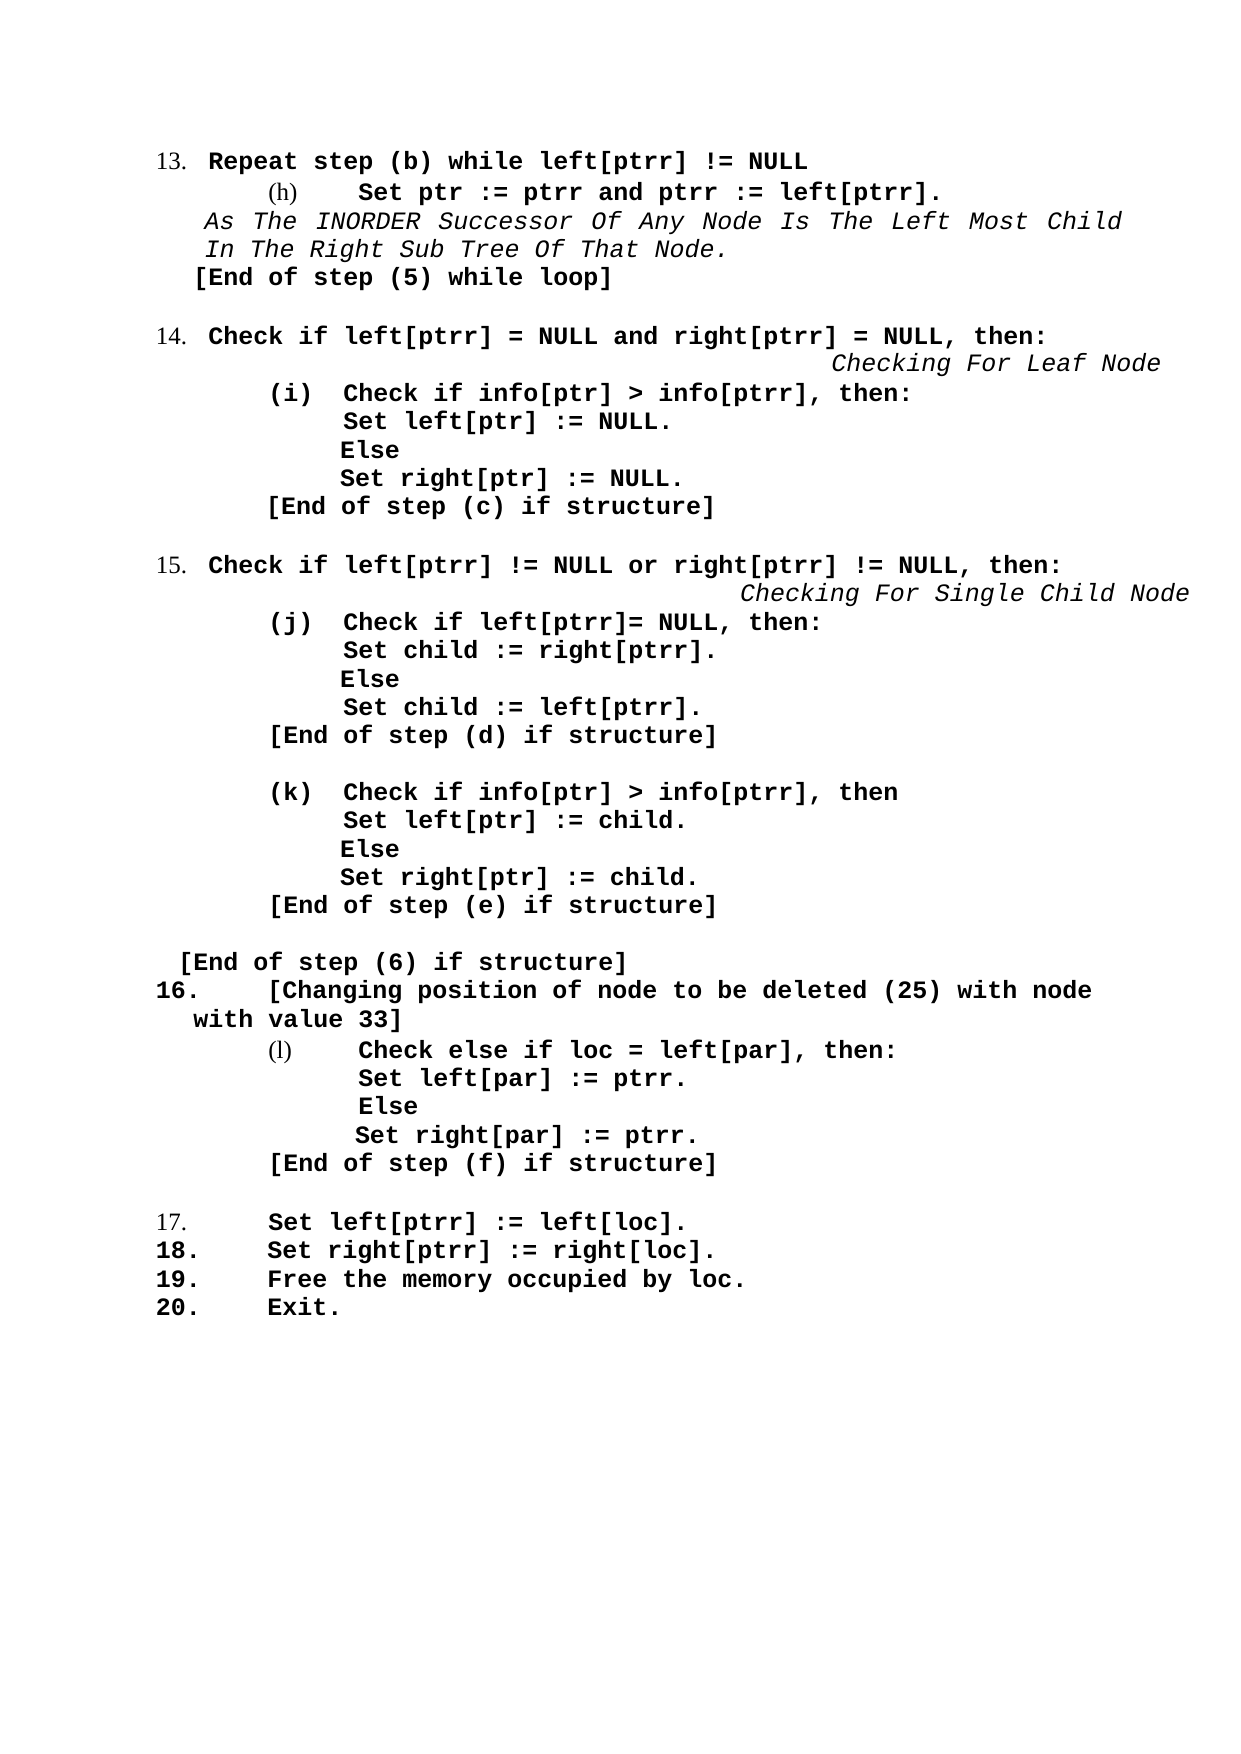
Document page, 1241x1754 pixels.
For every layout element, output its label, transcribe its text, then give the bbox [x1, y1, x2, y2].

list Repeat step (b) while left[ptrr] != NULL [156, 146, 1122, 177]
text Else [343, 1094, 1122, 1122]
list Checking For Single Child Node [740, 581, 1212, 609]
text [End of step (5) while loop] [118, 265, 1122, 293]
text Else [118, 666, 1122, 695]
text [End of step (c) if structure] [118, 494, 1122, 522]
list Set right[ptrr] := right[loc]. [156, 1238, 1122, 1266]
list Free the memory occupied by loc. [156, 1266, 1122, 1295]
text Set left[par] := ptrr. [193, 1066, 1122, 1094]
text [End of step (6) if structure] [118, 950, 1122, 978]
list As The INORDER Successor Of Any Node Is The Left Most Child In The Right Sub Tree Of That Node. [204, 209, 1125, 265]
list Check if left[ptrr] != NULL or right[ptrr] != NULL, then: [156, 551, 1122, 581]
text [End of step (f) if structure] [193, 1151, 1122, 1179]
text Set right[ptr] := NULL. [118, 466, 1122, 494]
text Set child := left[ptrr]. [343, 695, 1122, 723]
list Set ptr := ptrr and ptrr := left[ptrr]. [268, 177, 1122, 208]
text [End of step (e) if structure] [193, 893, 1122, 921]
text Set right[ptr] := child. [118, 865, 1122, 893]
text Set left[ptr] := NULL. [343, 409, 1122, 437]
text Set child := right[ptrr]. [343, 638, 1122, 666]
text Set left[ptr] := child. [343, 808, 1122, 836]
text Else [118, 437, 1122, 466]
list Check if info[ptr] > info[ptrr], then [268, 780, 1122, 808]
text Else [118, 836, 1122, 865]
list Check else if loc = left[par], then: [268, 1035, 1122, 1066]
text [End of step (d) if structure] [193, 723, 1122, 751]
list Exit. [156, 1295, 1122, 1323]
list Set left[ptrr] := left[loc]. [156, 1207, 1122, 1238]
text Set right[par] := ptrr. [118, 1122, 1122, 1151]
list Check if info[ptr] > info[ptrr], then: [268, 381, 1122, 409]
list Checking For Leaf Node [831, 350, 1195, 378]
list Check if left[ptrr] = NULL and right[ptrr] = NULL, then: [156, 321, 1122, 352]
list Check if left[ptrr]= NULL, then: [268, 610, 1122, 638]
list [Changing position of node to be deleted (25) with node with value 33] [156, 978, 1122, 1035]
